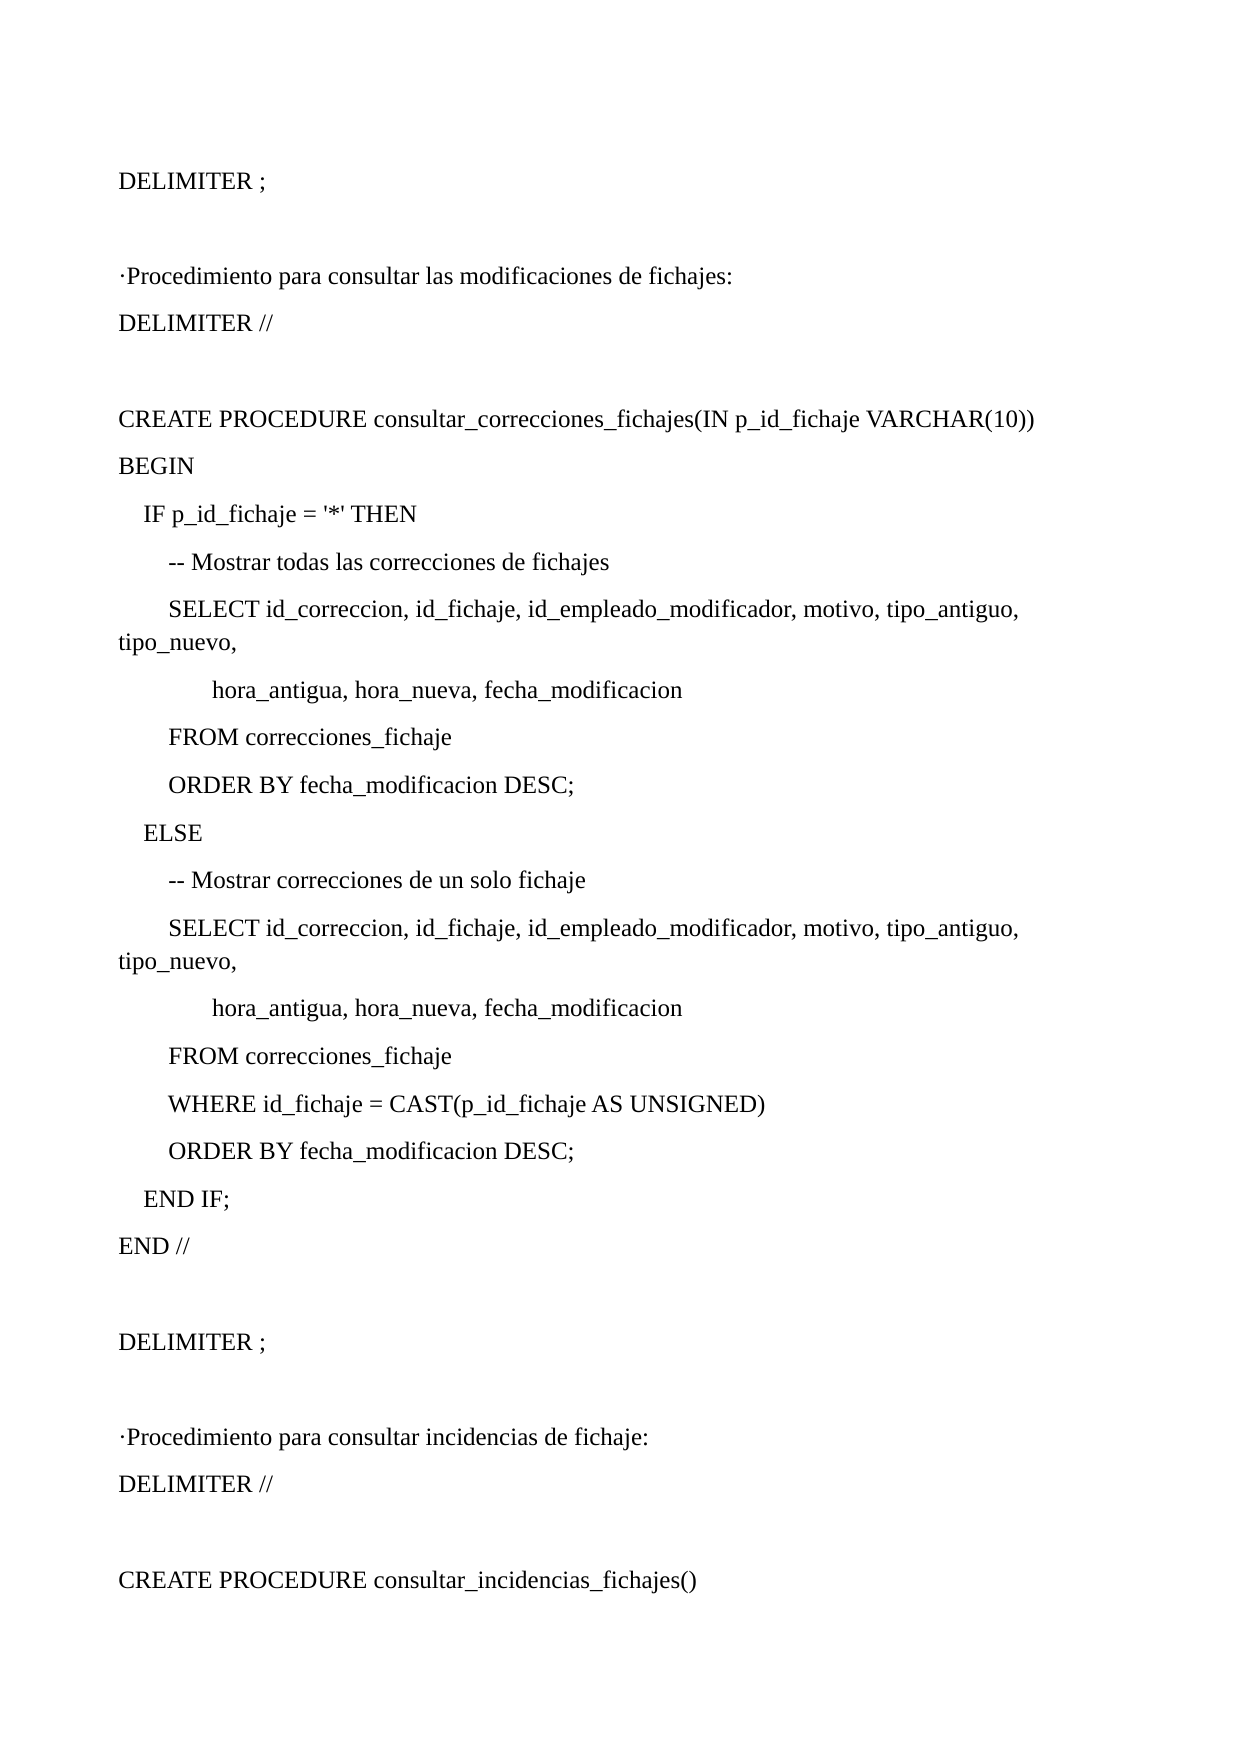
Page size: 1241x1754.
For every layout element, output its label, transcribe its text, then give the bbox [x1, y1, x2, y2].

text SELECT id_correccion, id_fichaje, id_empleado_modificador, motivo, tipo_antiguo, tipo_nuevo, [118, 913, 1122, 974]
text FROM correcciones_fichaje [118, 722, 1122, 751]
text ·Procedimiento para consultar las modificaciones de fichajes: [118, 261, 1122, 290]
text DELIMITER ; [118, 1327, 1122, 1355]
text BEGIN [118, 451, 1122, 480]
text DELIMITER // [118, 308, 1122, 337]
text DELIMITER // [118, 1469, 1122, 1498]
text END IF; [118, 1184, 1122, 1213]
text hora_antigua, hora_nueva, fecha_modificacion [118, 675, 1122, 703]
text SELECT id_correccion, id_fichaje, id_empleado_modificador, motivo, tipo_antiguo, tipo_nuevo, [118, 594, 1122, 656]
text ELSE [118, 818, 1122, 846]
text ORDER BY fecha_modificacion DESC; [118, 770, 1122, 799]
text IF p_id_fichaje = '*' THEN [118, 499, 1122, 528]
text END // [118, 1231, 1122, 1260]
text -- Mostrar todas las correcciones de fichajes [118, 547, 1122, 575]
text CREATE PROCEDURE consultar_incidencias_fichajes() [118, 1565, 1122, 1593]
text CREATE PROCEDURE consultar_correcciones_fichajes(IN p_id_fichaje VARCHAR(10)) [118, 404, 1122, 432]
text DELIMITER ; [118, 166, 1122, 194]
text -- Mostrar correcciones de un solo fichaje [118, 865, 1122, 894]
text FROM correcciones_fichaje [118, 1041, 1122, 1070]
text ·Procedimiento para consultar incidencias de fichaje: [118, 1422, 1122, 1451]
text WHERE id_fichaje = CAST(p_id_fichaje AS UNSIGNED) [118, 1089, 1122, 1117]
text ORDER BY fecha_modificacion DESC; [118, 1136, 1122, 1165]
text hora_antigua, hora_nueva, fecha_modificacion [118, 993, 1122, 1022]
